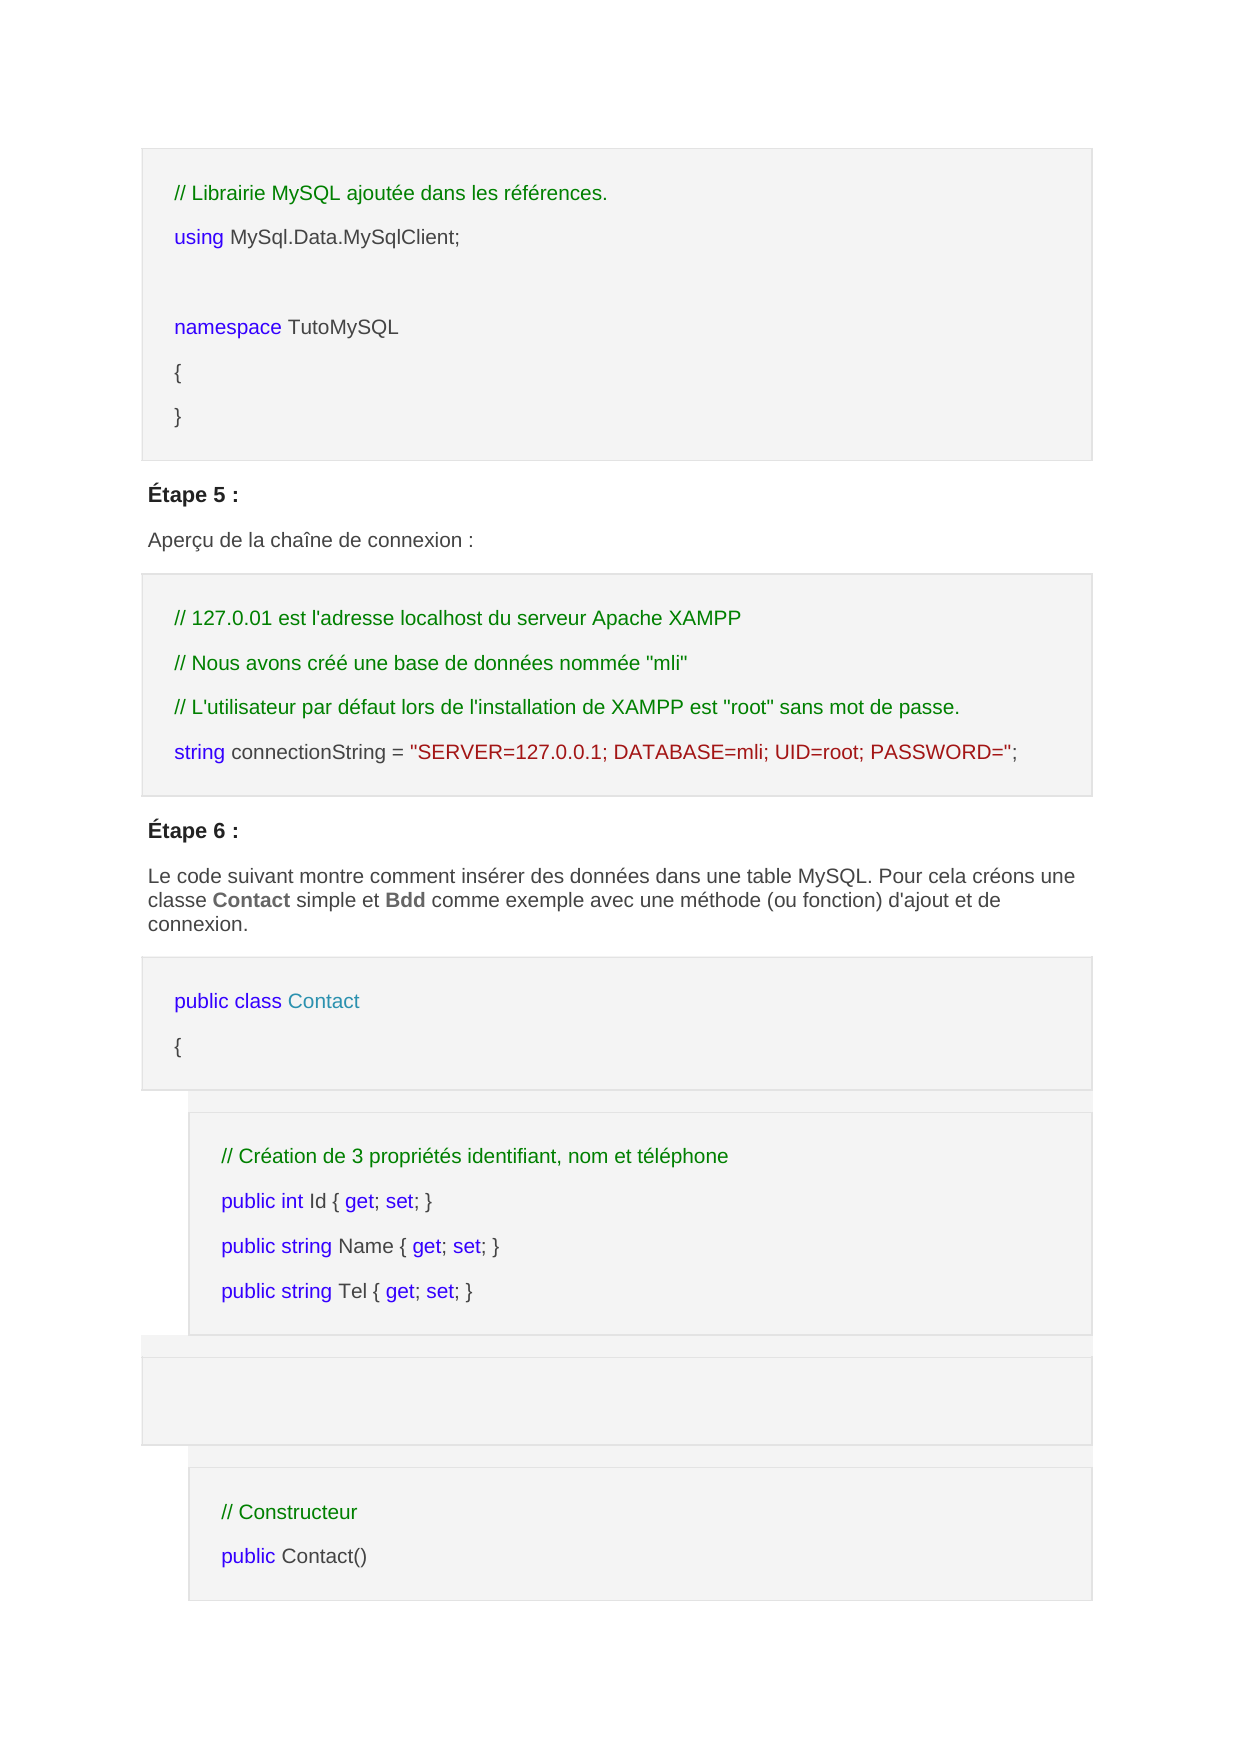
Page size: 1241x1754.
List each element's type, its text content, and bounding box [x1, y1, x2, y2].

text // L'utilisateur par défaut lors de l'installation de XAMPP est "root" sans mot de passe. [143, 662, 1091, 707]
text Le code suivant montre comment insérer des données dans une table MySQL. Pour cela créons une classe Contact simple et Bdd comme exemple avec une méthode (ou fonction) d'ajout et de connexion. [148, 864, 1093, 936]
subtitle Étape 5 : [148, 482, 1093, 507]
text // 127.0.01 est l'adresse localhost du serveur Apache XAMPP [143, 575, 1091, 618]
text string connectionString = "SERVER=127.0.0.1; DATABASE=mli; UID=root; PASSWORD="; [143, 707, 1091, 795]
text public string Name { get; set; } [190, 1201, 1091, 1246]
text public Contact() [190, 1512, 1091, 1600]
text // Nous avons créé une base de données nommée "mli" [143, 618, 1091, 662]
text using MySql.Data.MySqlClient; [143, 192, 1091, 237]
text public class Contact [143, 958, 1091, 1001]
subtitle Étape 6 : [148, 818, 1093, 843]
text { [143, 327, 1091, 372]
text // Création de 3 propriétés identifiant, nom et téléphone [190, 1113, 1091, 1156]
text public int Id { get; set; } [190, 1156, 1091, 1201]
text { [143, 1001, 1091, 1089]
text public string Tel { get; set; } [190, 1246, 1091, 1334]
text { [374, 327, 384, 333]
text // Librairie MySQL ajoutée dans les références. [143, 149, 1091, 192]
text } [143, 372, 1091, 460]
text namespace TutoMySQL [143, 282, 1091, 327]
text Aperçu de la chaîne de connexion : [148, 528, 1093, 552]
text // Constructeur [190, 1468, 1091, 1512]
